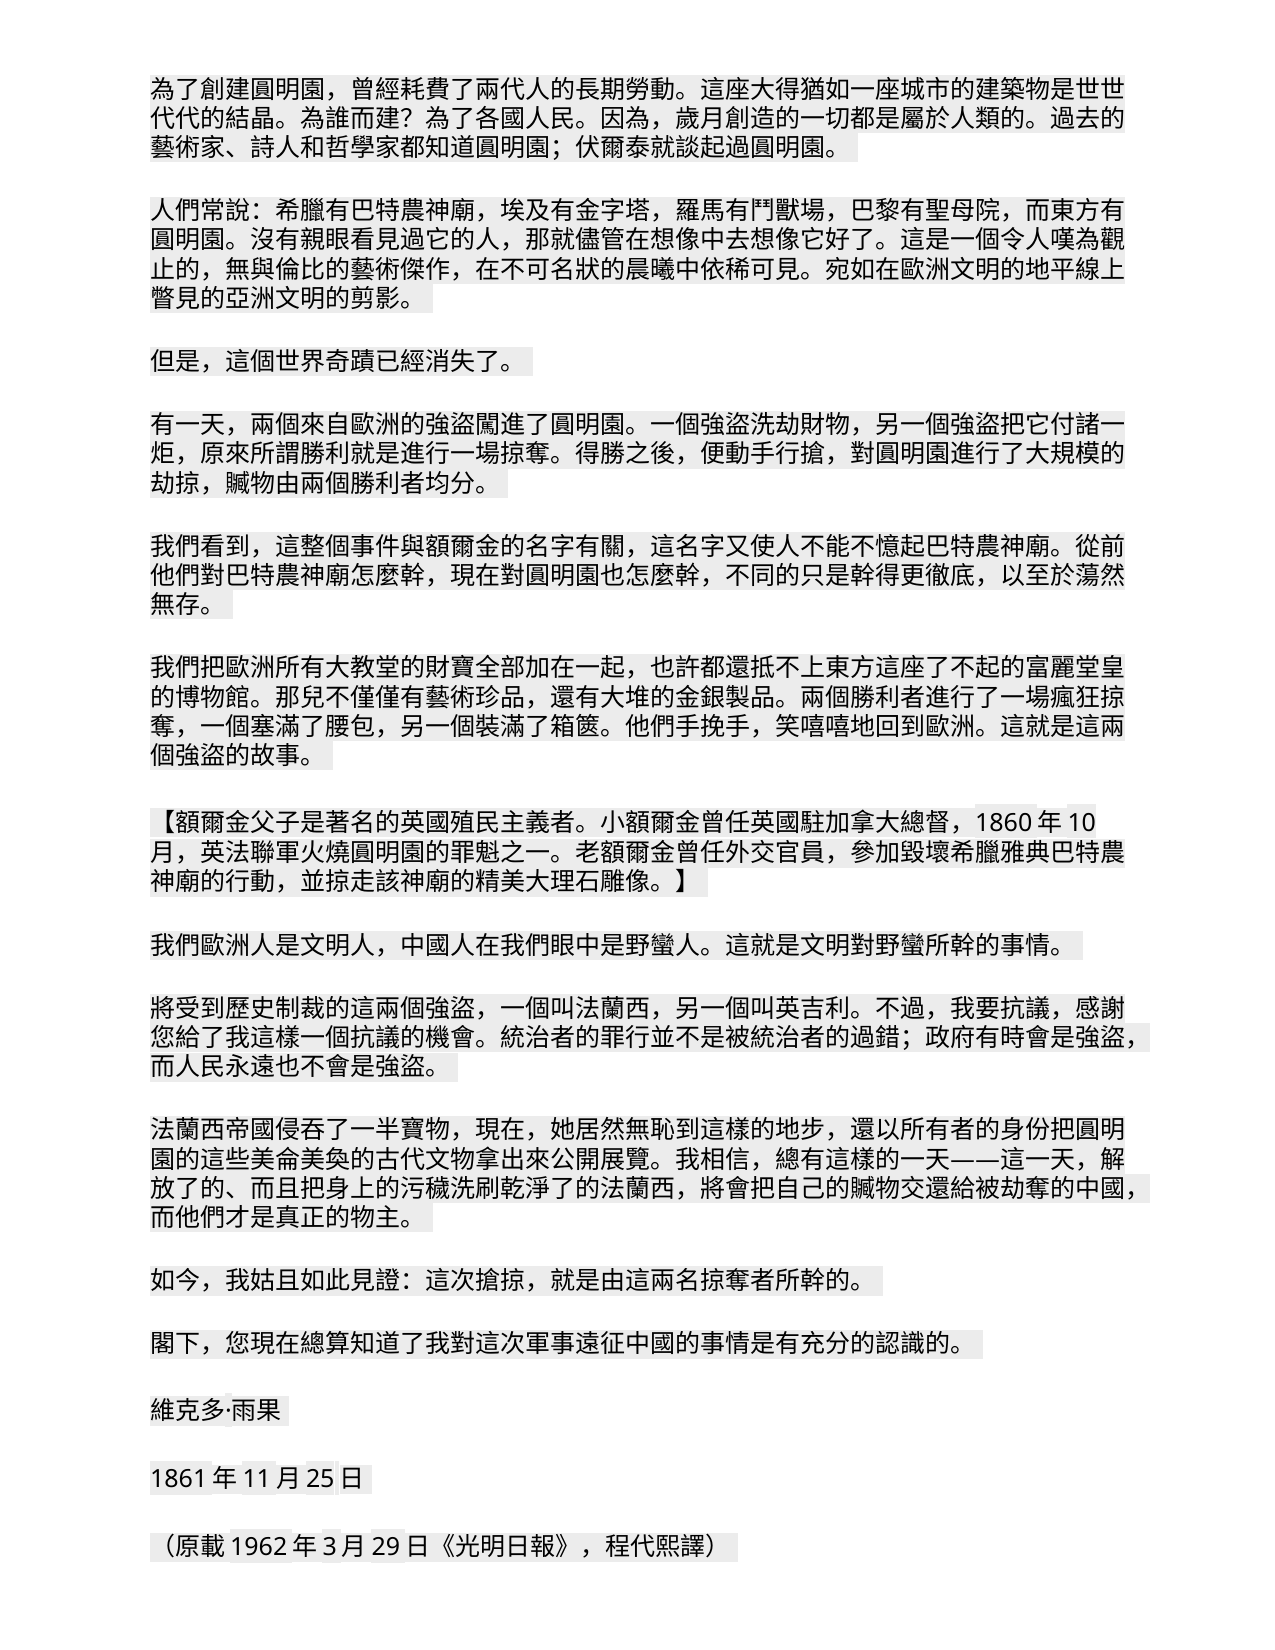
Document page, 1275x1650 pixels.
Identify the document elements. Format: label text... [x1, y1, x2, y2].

text 卡韓政變 (123)：火苗(陳真)／／致巴雷特大尉(維克多·雨果)／／如何閉西方人的大嘴(范光棣) 陳真 2019. 07. 23. 幾年前，我在圓明園待了一個寧靜的下午。入口處看到一個銅像，看起來像個外國人，原來是雨果，法國寫 "悲慘世界" 和 "鐘樓怪人" 的那個雨果。 https://kknews.cc/culture/o2zvkgq.html 中國之所以給他立了個銅像，是因為他曾批評英法聯軍之入侵中國，一路姦殺擄掠，儘情破壞、掠奪與殺戮。底下是雨果當時寫的一封信。翻譯得對不對我沒仔細比對，我逕自修改了一些地方，使之通順。 台灣人已經被洗腦成另一種生物，不但認賊作父，還給敵人當狗，傷害自己人；不但仇視自己的祖先，蔑視其痛苦，甚至聽聞先人被姦殺擄掠一百多年的事實，竟歡欣鼓舞，並期待見到更多的殺戮與羞辱降臨對岸骨肉親人身上。 很多東西，悲傷的，憤怒的，感動的，我的文字能力不足以表達，只能讓它們像個火苗一樣，永不止息地在心裏頭燃燒著。 陳真 2019. 07. 23. ============= 致巴雷特大尉： 您徵求我對遠征中國的意見。您認為這次遠征是體面的，出色的。多謝您對我的想法予以重視。在您看來，維多利亞女皇和拿破崙皇帝的聯合艦隊所進行的這次遠征真是無上的榮耀，而且還是法蘭西和英吉利共同分享的一次榮光，因此您很想知道我對英法的這次勝利的看法，那就請往下讀吧： 在世界的某個角落，有一個世界奇蹟。這個奇蹟就叫做圓明園。藝術有兩個來源，一是理性，產生了歐洲藝術；一是想像，產生了東方藝術。圓明園在想像藝術中的地位，就如同巴特農神廟在理性藝術中的地位。一個幾乎是超人的民族的想像力所能產生的成就盡在於此。和巴特農神廟不一樣的是，這不是一件稀有的、獨一無二的作品，這是想像力的巨大典範，也惟有豐富的想像力才能辦到。請您想像有一座言語無法形容的建築，某種恍若月宮的建築，這就是圓明園。 請您用大理石，用玉石，用青銅，用瓷器建造一個夢，用雪松做它的屋架，給它上上下下綴滿寶石，披上綢緞，這兒蓋神殿，那兒建後宮，造城樓，裡面放上神像，放上異獸，飾以琉璃，飾以琺瑯，飾以黃金，施以脂粉，並且請那些跟詩人具有同樣想像力的建築師，建造一千零一夜的一千零一個夢，再添上一座座花園，一方方水池，一眼眼噴泉，加上成群的天鵝、朱鷺和孔雀。總而言之，請您假設人類幻想的某種令人眼花繚亂的洞府，其外貌是神廟、是宮殿，其實是一個世間獨一無二的奇蹟，那就是這座名園。 為了創建圓明園，曾經耗費了兩代人的長期勞動。這座大得猶如一座城市的建築物是世世代代的結晶。為誰而建？為了各國人民。因為，歲月創造的一切都是屬於人類的。過去的藝術家、詩人和哲學家都知道圓明園；伏爾泰就談起過圓明園。 人們常說：希臘有巴特農神廟，埃及有金字塔，羅馬有鬥獸場，巴黎有聖母院，而東方有圓明園。沒有親眼看見過它的人，那就儘管在想像中去想像它好了。這是一個令人嘆為觀止的，無與倫比的藝術傑作，在不可名狀的晨曦中依稀可見。宛如在歐洲文明的地平線上瞥見的亞洲文明的剪影。 但是，這個世界奇蹟已經消失了。 有一天，兩個來自歐洲的強盜闖進了圓明園。一個強盜洗劫財物，另一個強盜把它付諸一炬，原來所謂勝利就是進行一場掠奪。得勝之後，便動手行搶，對圓明園進行了大規模的劫掠，贓物由兩個勝利者均分。 我們看到，這整個事件與額爾金的名字有關，這名字又使人不能不憶起巴特農神廟。從前他們對巴特農神廟怎麼幹，現在對圓明園也怎麼幹，不同的只是幹得更徹底，以至於蕩然無存。 我們把歐洲所有大教堂的財寶全部加在一起，也許都還抵不上東方這座了不起的富麗堂皇的博物館。那兒不僅僅有藝術珍品，還有大堆的金銀製品。兩個勝利者進行了一場瘋狂掠奪，一個塞滿了腰包，另一個裝滿了箱篋。他們手挽手，笑嘻嘻地回到歐洲。這就是這兩個強盜的故事。 【額爾金父子是著名的英國殖民主義者。小額爾金曾任英國駐加拿大總督，1860年10月，英法聯軍火燒圓明園的罪魁之一。老額爾金曾任外交官員，參加毀壞希臘雅典巴特農神廟的行動，並掠走該神廟的精美大理石雕像。】 我們歐洲人是文明人，中國人在我們眼中是野蠻人。這就是文明對野蠻所幹的事情。 將受到歷史制裁的這兩個強盜，一個叫法蘭西，另一個叫英吉利。不過，我要抗議，感謝您給了我這樣一個抗議的機會。統治者的罪行並不是被統治者的過錯；政府有時會是強盜，而人民永遠也不會是強盜。 法蘭西帝國侵吞了一半寶物，現在，她居然無恥到這樣的地步，還以所有者的身份把圓明園的這些美侖美奐的古代文物拿出來公開展覽。我相信，總有這樣的一天——這一天，解放了的、而且把身上的污穢洗刷乾淨了的法蘭西，將會把自己的贓物交還給被劫奪的中國，而他們才是真正的物主。 如今，我姑且如此見證：這次搶掠，就是由這兩名掠奪者所幹的。 閣下，您現在總算知道了我對這次軍事遠征中國的事情是有充分的認識的。 維克多·雨果 1861年11月25日 （原載1962年3月29日《光明日報》，程代熙譯） ===================== 如何閉西方人的大嘴 范光棣 2019. 07. 22. 最近看到西方國家對中國的人權及香港說三道四，真不要臉，使人噁心。我建議中國外交部不要只在被動反駁，而要主動出擊。我主張向八國聯軍組成國發公文： 第一，要求它们为侵略中国道歉。 第二，要求對人民的死傷賠償。 第三，对財產的破坯尤其火燒圓明園賠償。 第四，還我賠償他们的金銀。 第五，還我他们抢去的、现在在他们博物馆的宝贝。 在下來向他們每次侵略算總帳，从鸦片战争开始，要求英国為強迫中國人吸鴉片煙所造成的危害賠償，要求戰争對中國的破壞賠償，要求香港150年佔據的租金，對其他國家侵略過中國的一個一個算帳，每年發給他們公文，一直到至少他們把博物館的寶貝還給我們為止。 [150, 75, 1125, 1563]
